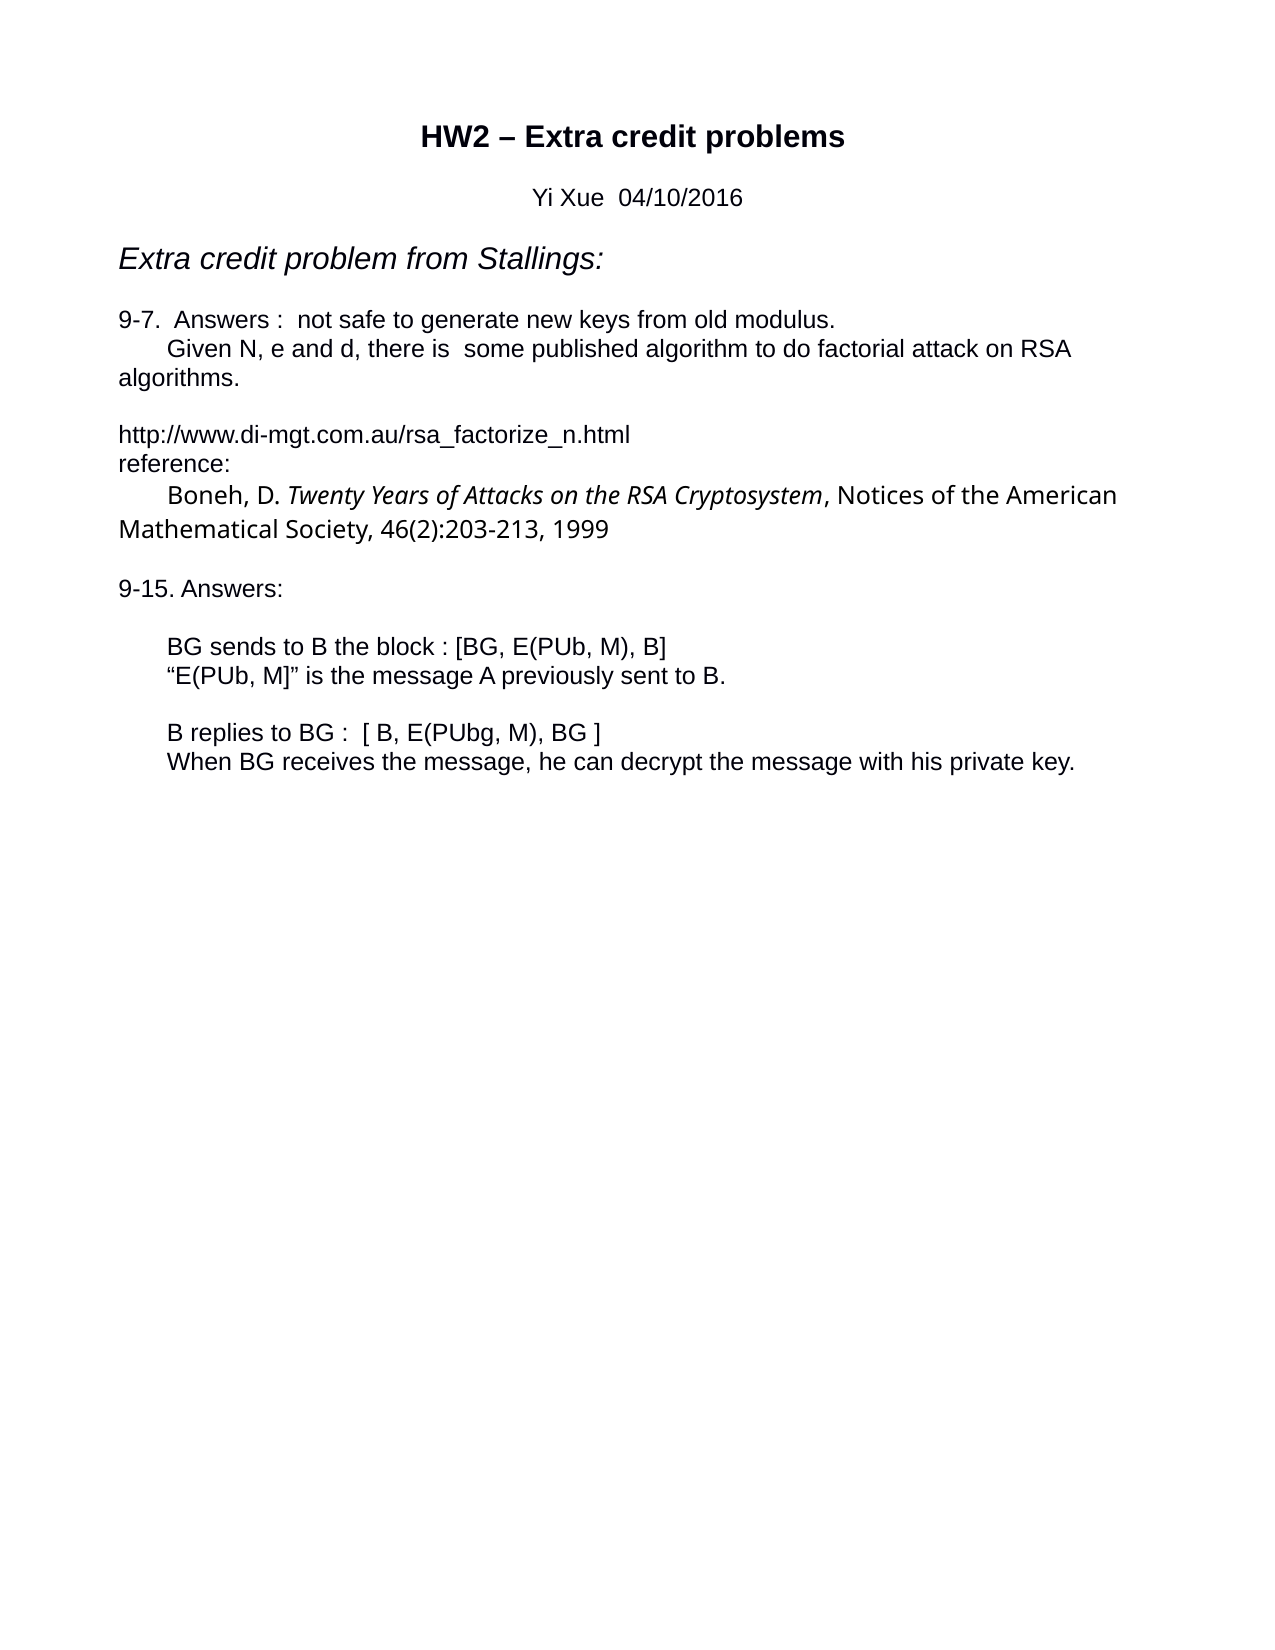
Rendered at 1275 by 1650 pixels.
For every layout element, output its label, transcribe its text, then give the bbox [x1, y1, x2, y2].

text 9-7. Answers : not safe to generate new keys from old modulus. [118, 305, 1157, 334]
text Given N, e and d, there is some published algorithm to do factorial attack on RSA algorithms. [118, 334, 1157, 391]
text http://www.di-mgt.com.au/rsa_factorize_n.html [118, 420, 1157, 449]
text 9-15. Answers: [118, 574, 1157, 603]
text Extra credit problem from Stallings: [118, 240, 1157, 276]
text Boneh, D. Twenty Years of Attacks on the RSA Cryptosystem, Notices of the American Mathematical Society, 46(2):203-213, 1999 [118, 477, 1157, 546]
text “E(PUb, M]” is the message A previously sent to B. [118, 661, 1157, 689]
text reference: [118, 449, 1157, 477]
text BG sends to B the block : [BG, E(PUb, M), B] [118, 632, 1157, 661]
text When BG receives the message, he can decrypt the message with his private key. [118, 747, 1157, 776]
text Yi Xue 04/10/2016 [118, 183, 1157, 212]
text B replies to BG : [ B, E(PUbg, M), BG ] [118, 718, 1157, 747]
text HW2 – Extra credit problems [118, 118, 1157, 154]
